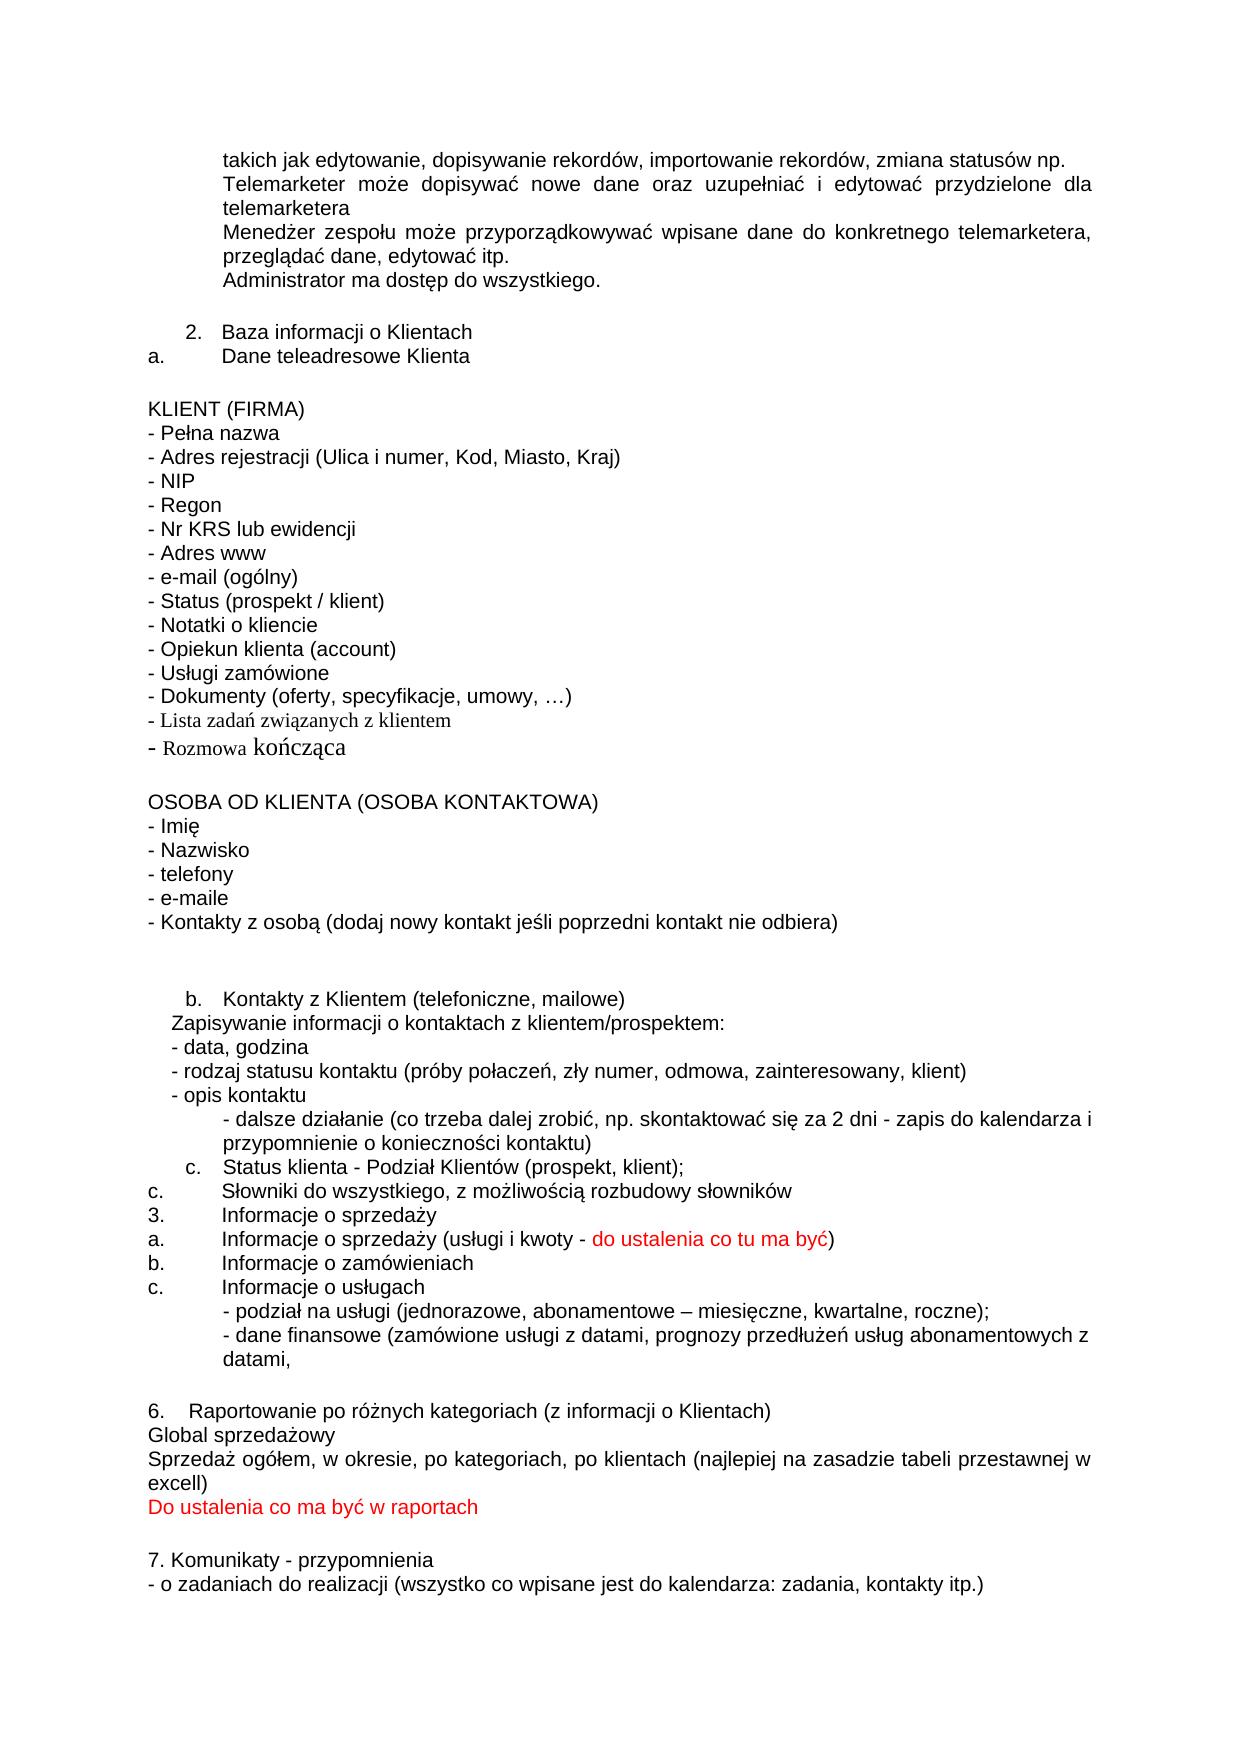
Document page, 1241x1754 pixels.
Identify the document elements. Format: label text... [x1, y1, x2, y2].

text - podział na usługi (jednorazowe, abonamentowe – miesięczne, kwartalne, roczne); [148, 1299, 1093, 1323]
text - rodzaj statusu kontaktu (próby połaczeń, zły numer, odmowa, zainteresowany, klient) [148, 1059, 1093, 1083]
text - Kontakty z osobą (dodaj nowy kontakt jeśli poprzedni kontakt nie odbiera) [148, 909, 1093, 933]
list Dane teleadresowe Klienta [148, 344, 1093, 368]
text 7. Komunikaty - przypomnienia [148, 1548, 1093, 1572]
text - Pełna nazwa [148, 421, 1093, 445]
text Administrator ma dostęp do wszystkiego. [148, 267, 1093, 291]
list Baza informacji o Klientach [185, 320, 1093, 344]
text KLIENT (FIRMA) [148, 397, 1093, 421]
text Menedżer zespołu może przyporządkowywać wpisane dane do konkretnego telemarketera, przeglądać dane, edytować itp. [223, 219, 1093, 267]
text 6. Raportowanie po różnych kategoriach (z informacji o Klientach) [148, 1399, 1093, 1423]
text - Status (prospekt / klient) [148, 588, 1093, 612]
list Informacje o zamówieniach [148, 1251, 1093, 1275]
text - dalsze działanie (co trzeba dalej zrobić, np. skontaktować się za 2 dni - zapis do kalendarza i przypomnienie o konieczności kontaktu) [223, 1107, 1093, 1155]
text - Regon [148, 493, 1093, 517]
text - Usługi zamówione [148, 660, 1093, 684]
text - telefony [148, 862, 1093, 886]
text Sprzedaż ogółem, w okresie, po kategoriach, po klientach (najlepiej na zasadzie tabeli przestawnej w excell) [148, 1447, 1093, 1495]
list Status klienta - Podział Klientów (prospekt, klient); [185, 1155, 1093, 1179]
list Informacje o sprzedaży (usługi i kwoty - do ustalenia co tu ma być) [148, 1227, 1093, 1251]
text Zapisywanie informacji o kontaktach z klientem/prospektem: [148, 1011, 1093, 1035]
text - Nazwisko [148, 838, 1093, 862]
text - dane finansowe (zamówione usługi z datami, prognozy przedłużeń usług abonamentowych z datami, [223, 1323, 1093, 1371]
text takich jak edytowanie, dopisywanie rekordów, importowanie rekordów, zmiana statusów np. [148, 148, 1093, 172]
text - Opiekun klienta (account) [148, 636, 1093, 660]
text - Lista zadań związanych z klientem [148, 708, 1093, 732]
text - Dokumenty (oferty, specyfikacje, umowy, …) [148, 684, 1093, 708]
list Słowniki do wszystkiego, z możliwością rozbudowy słowników [148, 1179, 1093, 1203]
text Telemarketer może dopisywać nowe dane oraz uzupełniać i edytować przydzielone dla telemarketera [223, 172, 1093, 219]
list Informacje o sprzedaży [148, 1203, 1093, 1227]
text OSOBA OD KLIENTA (OSOBA KONTAKTOWA) [148, 790, 1093, 814]
text - NIP [148, 469, 1093, 493]
text - opis kontaktu [148, 1083, 1093, 1107]
text - e-maile [148, 886, 1093, 909]
text - Rozmowa kończąca [148, 732, 1093, 761]
list Informacje o usługach [148, 1275, 1093, 1299]
text - Adres rejestracji (Ulica i numer, Kod, Miasto, Kraj) [148, 445, 1093, 469]
text - e-mail (ogólny) [148, 564, 1093, 588]
text - o zadaniach do realizacji (wszystko co wpisane jest do kalendarza: zadania, kontakty itp.) [148, 1572, 1093, 1596]
text - Notatki o kliencie [148, 612, 1093, 636]
list Kontakty z Klientem (telefoniczne, mailowe) [185, 987, 1093, 1011]
text - Adres www [148, 541, 1093, 564]
text - Nr KRS lub ewidencji [148, 517, 1093, 541]
text Do ustalenia co ma być w raportach [148, 1495, 1093, 1519]
text Global sprzedażowy [148, 1423, 1093, 1447]
text - Imię [148, 814, 1093, 838]
text - data, godzina [148, 1035, 1093, 1059]
